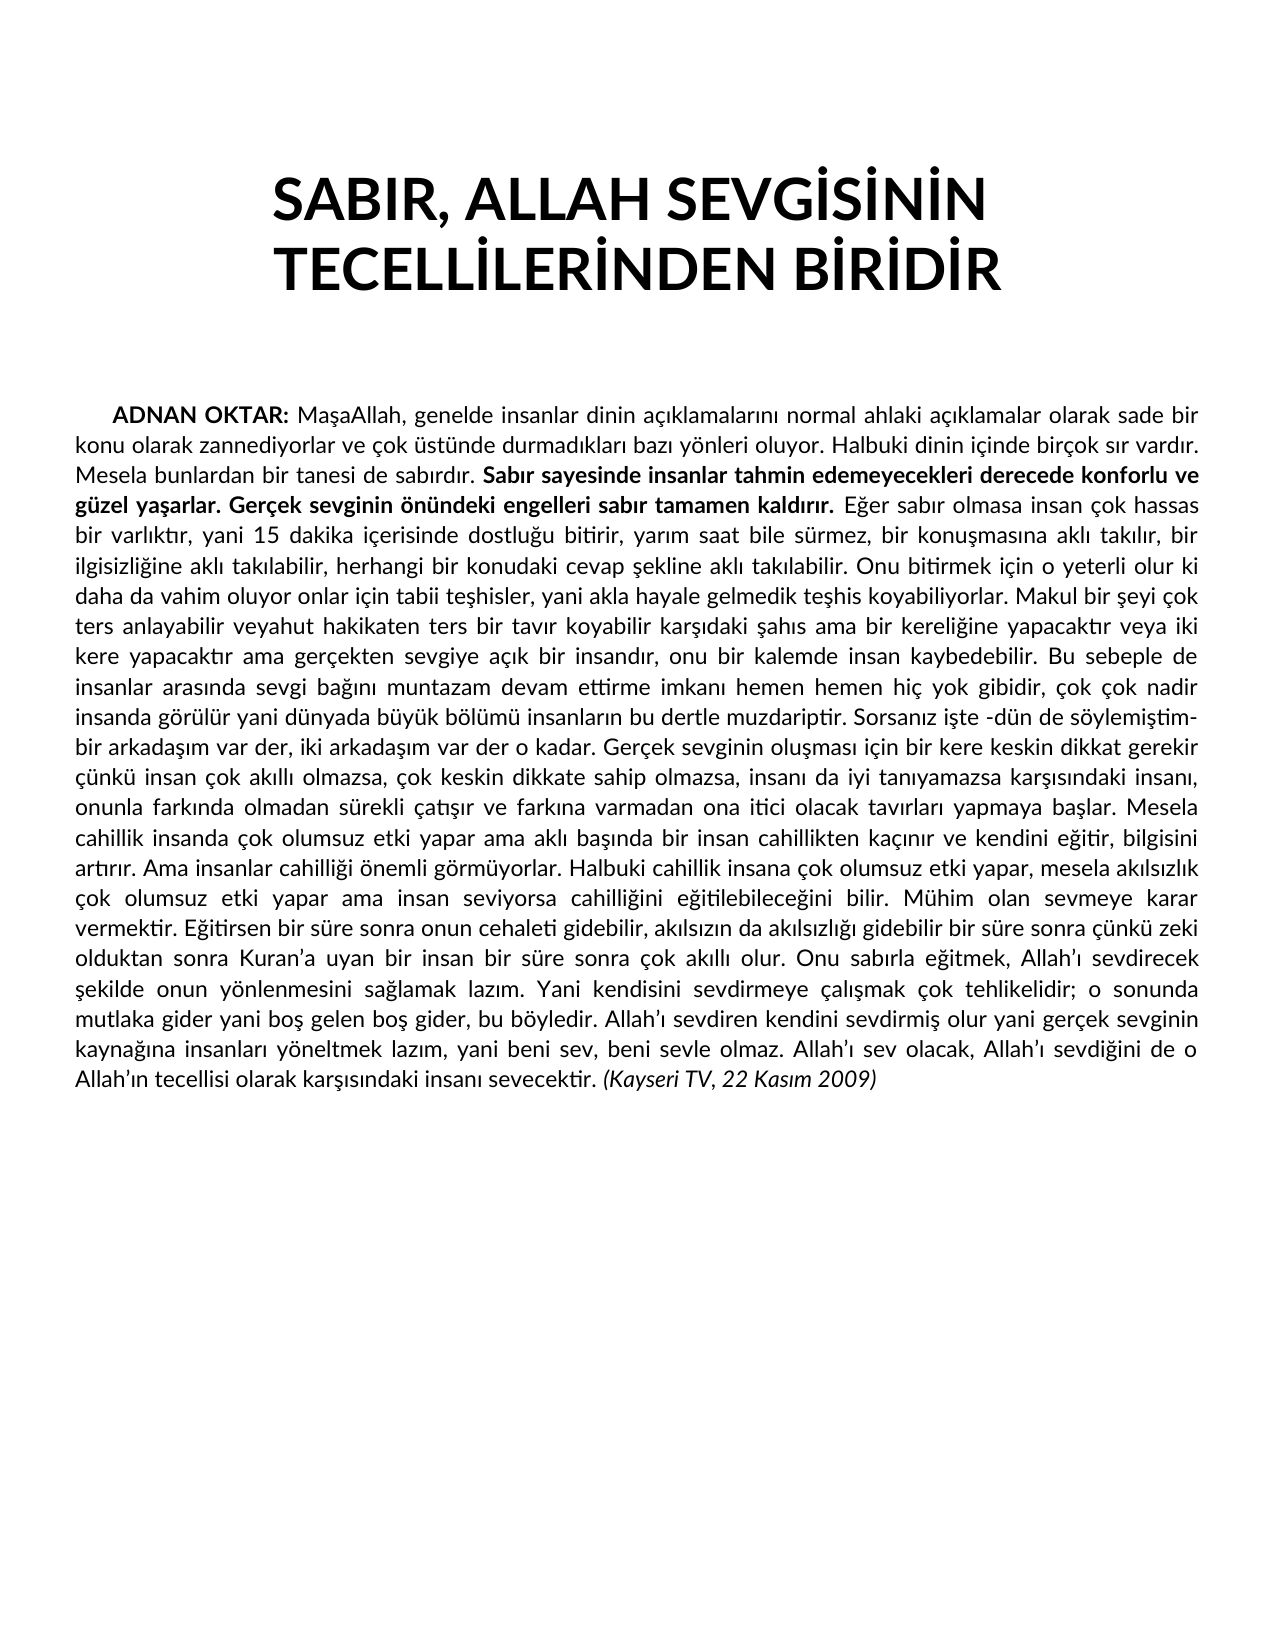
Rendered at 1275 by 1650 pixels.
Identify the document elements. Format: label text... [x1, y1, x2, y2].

text ADNAN OKTAR: MaşaAllah, genelde insanlar dinin açıklamalarını normal ahlaki açıklamalar olarak sade bir konu olarak zannediyorlar ve çok üstünde durmadıkları bazı yönleri oluyor. Halbuki dinin içinde birçok sır vardır. Mesela bunlardan bir tanesi de sabırdır. Sabır sayesinde insanlar tahmin edemeyecekleri derecede konforlu ve güzel yaşarlar. Gerçek sevginin önündeki engelleri sabır tamamen kaldırır. Eğer sabır olmasa insan çok hassas bir varlıktır, yani 15 dakika içerisinde dostluğu bitirir, yarım saat bile sürmez, bir konuşmasına aklı takılır, bir ilgisizliğine aklı takılabilir, herhangi bir konudaki cevap şekline aklı takılabilir. Onu bitirmek için o yeterli olur ki daha da vahim oluyor onlar için tabii teşhisler, yani akla hayale gelmedik teşhis koyabiliyorlar. Makul bir şeyi çok ters anlayabilir veyahut hakikaten ters bir tavır koyabilir karşıdaki şahıs ama bir kereliğine yapacaktır veya iki kere yapacaktır ama gerçekten sevgiye açık bir insandır, onu bir kalemde insan kaybedebilir. Bu sebeple de insanlar arasında sevgi bağını muntazam devam ettirme imkanı hemen hemen hiç yok gibidir, çok çok nadir insanda görülür yani dünyada büyük bölümü insanların bu dertle muzdariptir. Sorsanız işte -dün de söylemiştim- bir arkadaşım var der, iki arkadaşım var der o kadar. Gerçek sevginin oluşması için bir kere keskin dikkat gerekir çünkü insan çok akıllı olmazsa, çok keskin dikkate sahip olmazsa, insanı da iyi tanıyamazsa karşısındaki insanı, onunla farkında olmadan sürekli çatışır ve farkına varmadan ona itici olacak tavırları yapmaya başlar. Mesela cahillik insanda çok olumsuz etki yapar ama aklı başında bir insan cahillikten kaçınır ve kendini eğitir, bilgisini artırır. Ama insanlar cahilliği önemli görmüyorlar. Halbuki cahillik insana çok olumsuz etki yapar, mesela akılsızlık çok olumsuz etki yapar ama insan seviyorsa cahilliğini eğitilebileceğini bilir. Mühim olan sevmeye karar vermektir. Eğitirsen bir süre sonra onun cehaleti gidebilir, akılsızın da akılsızlığı gidebilir bir süre sonra çünkü zeki olduktan sonra Kuran’a uyan bir insan bir süre sonra çok akıllı olur. Onu sabırla eğitmek, Allah’ı sevdirecek şekilde onun yönlenmesini sağlamak lazım. Yani kendisini sevdirmeye çalışmak çok tehlikelidir; o sonunda mutlaka gider yani boş gelen boş gider, bu böyledir. Allah’ı sevdiren kendini sevdirmiş olur yani gerçek sevginin kaynağına insanları yöneltmek lazım, yani beni sev, beni sevle olmaz. Allah’ı sev olacak, Allah’ı sevdiğini de o Allah’ın tecellisi olarak karşısındaki insanı sevecektir. (Kayseri TV, 22 Kasım 2009) [75, 400, 1200, 1092]
subtitle SABIR, ALLAH SEVGİSİNİN TECELLİLERİNDEN BİRİDİR [75, 162, 1200, 302]
